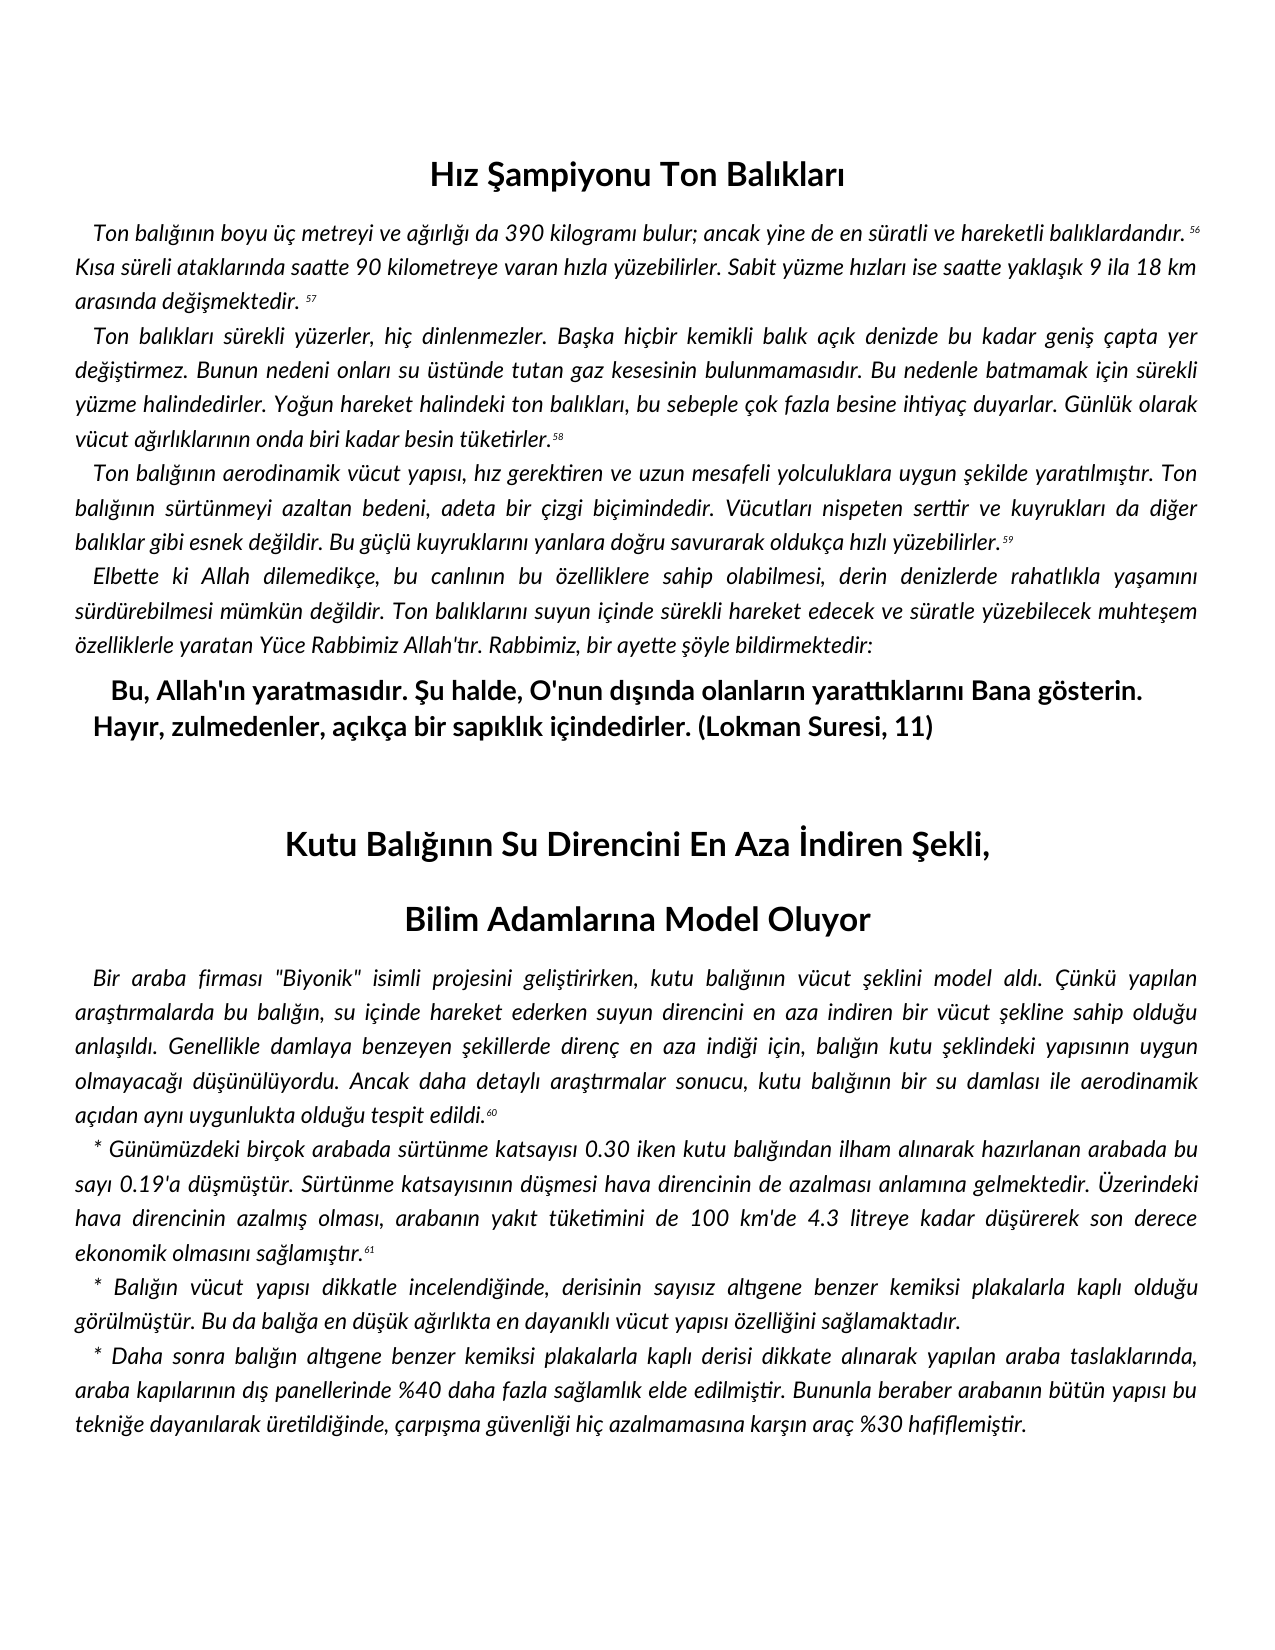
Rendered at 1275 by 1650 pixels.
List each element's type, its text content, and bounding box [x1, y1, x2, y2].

text Hız Şampiyonu Ton Balıkları [75, 150, 1200, 196]
text Ton balığının boyu üç metreyi ve ağırlığı da 390 kilogramı bulur; ancak yine de en süratli ve hareketli balıklardandır.56 Kısa süreli ataklarında saatte 90 kilometreye varan hızla yüzebilirler. Sabit yüzme hızları ise saatte yaklaşık 9 ila 18 km arasında değişmektedir. 57 [75, 213, 1200, 317]
text * Günümüzdeki birçok arabada sürtünme katsayısı 0.30 iken kutu balığından ilham alınarak hazırlanan arabada bu sayı 0.19'a düşmüştür. Sürtünme katsayısının düşmesi hava direncinin de azalması anlamına gelmektedir. Üzerindeki hava direncinin azalmış olması, arabanın yakıt tüketimini de 100 km'de 4.3 litreye kadar düşürerek son derece ekonomik olmasını sağlamıştır.61 [75, 1130, 1200, 1268]
text Ton balığının aerodinamik vücut yapısı, hız gerektiren ve uzun mesafeli yolculuklara uygun şekilde yaratılmıştır. Ton balığının sürtünmeyi azaltan bedeni, adeta bir çizgi biçimindedir. Vücutları nispeten serttir ve kuyrukları da diğer balıklar gibi esnek değildir. Bu güçlü kuyruklarını yanlara doğru savurarak oldukça hızlı yüzebilirler.59 [75, 454, 1200, 557]
text Bilim Adamlarına Model Oluyor [75, 895, 1200, 941]
text Kutu Balığının Su Direncini En Aza İndiren Şekli, [75, 820, 1200, 866]
text Bir araba firması "Biyonik" isimli projesini geliştirirken, kutu balığının vücut şeklini model aldı. Çünkü yapılan araştırmalarda bu balığın, su içinde hareket ederken suyun direncini en aza indiren bir vücut şekline sahip olduğu anlaşıldı. Genellikle damlaya benzeyen şekillerde direnç en aza indiği için, balığın kutu şeklindeki yapısının uygun olmayacağı düşünülüyordu. Ancak daha detaylı araştırmalar sonucu, kutu balığının bir su damlası ile aerodinamik açıdan aynı uygunlukta olduğu tespit edildi.60 [75, 958, 1200, 1130]
text Bu, Allah'ın yaratmasıdır. Şu halde, O'nun dışında olanların yarattıklarını Bana gösterin. Hayır, zulmedenler, açıkça bir sapıklık içindedirler. (Lokman Suresi, 11) [93, 672, 1182, 743]
text * Balığın vücut yapısı dikkatle incelendiğinde, derisinin sayısız altıgene benzer kemiksi plakalarla kaplı olduğu görülmüştür. Bu da balığa en düşük ağırlıkta en dayanıklı vücut yapısı özelliğini sağlamaktadır. [75, 1268, 1200, 1337]
text Elbette ki Allah dilemedikçe, bu canlının bu özelliklere sahip olabilmesi, derin denizlerde rahatlıkla yaşamını sürdürebilmesi mümkün değildir. Ton balıklarını suyun içinde sürekli hareket edecek ve süratle yüzebilecek muhteşem özelliklerle yaratan Yüce Rabbimiz Allah'tır. Rabbimiz, bir ayette şöyle bildirmektedir: [75, 557, 1200, 660]
text Ton balıkları sürekli yüzerler, hiç dinlenmezler. Başka hiçbir kemikli balık açık denizde bu kadar geniş çapta yer değiştirmez. Bunun nedeni onları su üstünde tutan gaz kesesinin bulunmamasıdır. Bu nedenle batmamak için sürekli yüzme halindedirler. Yoğun hareket halindeki ton balıkları, bu sebeple çok fazla besine ihtiyaç duyarlar. Günlük olarak vücut ağırlıklarının onda biri kadar besin tüketirler.58 [75, 317, 1200, 454]
text * Daha sonra balığın altıgene benzer kemiksi plakalarla kaplı derisi dikkate alınarak yapılan araba taslaklarında, araba kapılarının dış panellerinde %40 daha fazla sağlamlık elde edilmiştir. Bununla beraber arabanın bütün yapısı bu tekniğe dayanılarak üretildiğinde, çarpışma güvenliği hiç azalmamasına karşın araç %30 hafiflemiştir. [75, 1337, 1200, 1440]
